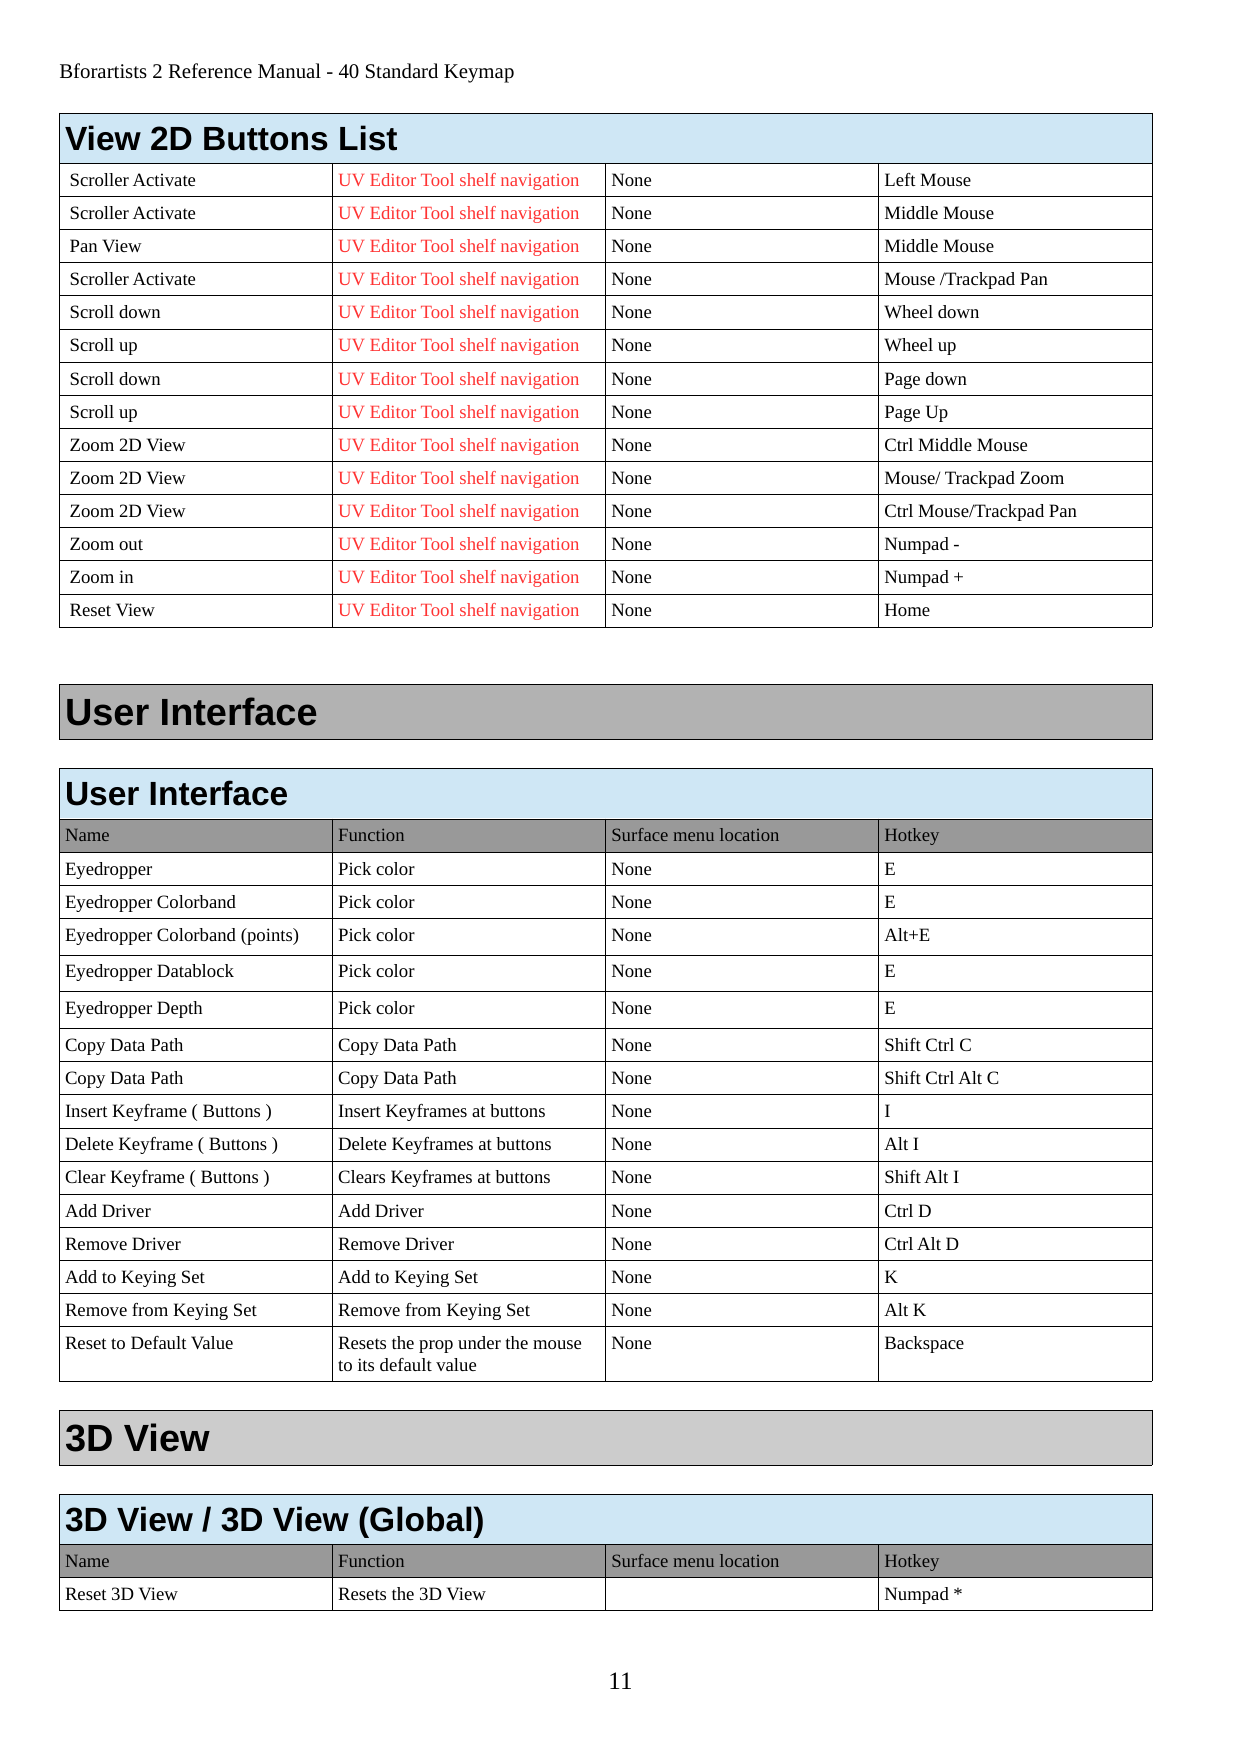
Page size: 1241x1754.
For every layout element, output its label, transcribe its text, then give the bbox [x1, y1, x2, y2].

table_cell Remove from Keying Set [333, 1294, 605, 1326]
table_cell Numpad * [879, 1578, 1152, 1610]
table_cell Scroll down [60, 296, 332, 328]
table_cell Resets the prop under the mouse to its default value [333, 1327, 605, 1381]
table_cell None [606, 495, 878, 527]
table_cell Insert Keyframe ( Buttons ) [60, 1095, 332, 1127]
table_cell Middle Mouse [879, 197, 1152, 229]
table_cell Eyedropper Colorband [60, 886, 332, 918]
table_cell UV Editor Tool shelf navigation [333, 296, 605, 328]
table_cell UV Editor Tool shelf navigation [333, 462, 605, 494]
table_cell None [606, 1029, 878, 1061]
table_cell Ctrl Alt D [879, 1228, 1152, 1260]
table_cell Middle Mouse [879, 230, 1152, 262]
table_cell Insert Keyframes at buttons [333, 1095, 605, 1127]
table_cell None [606, 595, 878, 627]
table_header User Interface [60, 769, 1152, 818]
table_cell UV Editor Tool shelf navigation [333, 595, 605, 627]
table_cell Shift Alt I [879, 1162, 1152, 1194]
table_cell Alt+E [879, 919, 1152, 954]
table_cell Mouse/ Trackpad Zoom [879, 462, 1152, 494]
table_cell Scroller Activate [60, 263, 332, 295]
table_cell None [606, 992, 878, 1028]
table_cell Scroller Activate [60, 197, 332, 229]
table_cell Clears Keyframes at buttons [333, 1162, 605, 1194]
table_cell None [606, 1261, 878, 1293]
table_cell UV Editor Tool shelf navigation [333, 429, 605, 461]
table_cell Reset 3D View [60, 1578, 332, 1610]
table_cell Add to Keying Set [333, 1261, 605, 1293]
table_cell Pick color [333, 919, 605, 954]
table_cell Add to Keying Set [60, 1261, 332, 1293]
table_cell None [606, 528, 878, 560]
table_cell UV Editor Tool shelf navigation [333, 396, 605, 428]
table_cell None [606, 164, 878, 196]
table_cell Remove from Keying Set [60, 1294, 332, 1326]
table_cell Reset View [60, 595, 332, 627]
table_cell Pick color [333, 886, 605, 918]
table_cell Home [879, 595, 1152, 627]
table_cell None [606, 1327, 878, 1381]
table_cell Wheel down [879, 296, 1152, 328]
table_cell Zoom out [60, 528, 332, 560]
table_cell Name [60, 1545, 332, 1577]
table_cell Delete Keyframes at buttons [333, 1129, 605, 1161]
table_cell Zoom 2D View [60, 429, 332, 461]
table_cell None [606, 296, 878, 328]
table_cell UV Editor Tool shelf navigation [333, 561, 605, 593]
table_cell Delete Keyframe ( Buttons ) [60, 1129, 332, 1161]
table_cell None [606, 1062, 878, 1094]
table_cell None [606, 1195, 878, 1227]
table_cell None [606, 561, 878, 593]
table_cell None [606, 230, 878, 262]
table_cell Pick color [333, 853, 605, 885]
table_cell Copy Data Path [333, 1062, 605, 1094]
table_cell Ctrl Mouse/Trackpad Pan [879, 495, 1152, 527]
table_cell Eyedropper Depth [60, 992, 332, 1028]
table_cell Clear Keyframe ( Buttons ) [60, 1162, 332, 1194]
table_cell Remove Driver [333, 1228, 605, 1260]
table_header User Interface [60, 685, 1152, 739]
table_cell Pan View [60, 230, 332, 262]
table_cell None [606, 1228, 878, 1260]
table_cell None [606, 886, 878, 918]
table_cell Name [60, 820, 332, 852]
table_cell None [606, 396, 878, 428]
table_cell UV Editor Tool shelf navigation [333, 363, 605, 395]
table_cell None [606, 956, 878, 991]
table_cell Page Up [879, 396, 1152, 428]
table_cell UV Editor Tool shelf navigation [333, 495, 605, 527]
table_cell Shift Ctrl Alt C [879, 1062, 1152, 1094]
table_cell None [606, 1095, 878, 1127]
table_cell Ctrl D [879, 1195, 1152, 1227]
table_cell None [606, 1294, 878, 1326]
table_cell Copy Data Path [60, 1029, 332, 1061]
table_cell Surface menu location [606, 1545, 878, 1577]
table_cell Hotkey [879, 1545, 1152, 1577]
table_cell E [879, 853, 1152, 885]
table_cell Left Mouse [879, 164, 1152, 196]
table_cell None [606, 429, 878, 461]
table_cell Page down [879, 363, 1152, 395]
table_cell K [879, 1261, 1152, 1293]
table_cell Eyedropper [60, 853, 332, 885]
table_cell None [606, 919, 878, 954]
table_cell Zoom in [60, 561, 332, 593]
table_cell None [606, 197, 878, 229]
table_cell Numpad + [879, 561, 1152, 593]
table_cell [606, 1578, 878, 1610]
table_cell Backspace [879, 1327, 1152, 1381]
table_cell Reset to Default Value [60, 1327, 332, 1381]
table_cell Copy Data Path [333, 1029, 605, 1061]
table_cell E [879, 886, 1152, 918]
table_cell Alt K [879, 1294, 1152, 1326]
table_cell E [879, 956, 1152, 991]
table_cell None [606, 853, 878, 885]
table_cell Remove Driver [60, 1228, 332, 1260]
table_cell Scroll up [60, 330, 332, 362]
table_cell None [606, 263, 878, 295]
table_cell Function [333, 820, 605, 852]
table_cell Surface menu location [606, 820, 878, 852]
table_cell Add Driver [333, 1195, 605, 1227]
table_cell None [606, 1162, 878, 1194]
table_cell Alt I [879, 1129, 1152, 1161]
table_cell UV Editor Tool shelf navigation [333, 263, 605, 295]
table_cell None [606, 1129, 878, 1161]
table_cell Shift Ctrl C [879, 1029, 1152, 1061]
table_cell Scroll down [60, 363, 332, 395]
table_cell Zoom 2D View [60, 495, 332, 527]
table_cell UV Editor Tool shelf navigation [333, 330, 605, 362]
table_cell UV Editor Tool shelf navigation [333, 528, 605, 560]
table_cell I [879, 1095, 1152, 1127]
table_cell Function [333, 1545, 605, 1577]
table_cell Wheel up [879, 330, 1152, 362]
table_header 3D View [60, 1411, 1152, 1465]
table_header 3D View / 3D View (Global) [60, 1495, 1152, 1544]
table_cell Mouse /Trackpad Pan [879, 263, 1152, 295]
table_cell None [606, 462, 878, 494]
table_cell None [606, 363, 878, 395]
table_cell E [879, 992, 1152, 1028]
table_cell Pick color [333, 956, 605, 991]
table_header View 2D Buttons List [60, 114, 1152, 163]
table_cell Pick color [333, 992, 605, 1028]
table_cell Scroller Activate [60, 164, 332, 196]
table_cell Eyedropper Datablock [60, 956, 332, 991]
table_cell Copy Data Path [60, 1062, 332, 1094]
table_cell Numpad - [879, 528, 1152, 560]
table_cell Ctrl Middle Mouse [879, 429, 1152, 461]
table_cell UV Editor Tool shelf navigation [333, 197, 605, 229]
table_cell UV Editor Tool shelf navigation [333, 164, 605, 196]
table_cell Scroll up [60, 396, 332, 428]
table_cell UV Editor Tool shelf navigation [333, 230, 605, 262]
table_cell Eyedropper Colorband (points) [60, 919, 332, 954]
table_cell Zoom 2D View [60, 462, 332, 494]
table_cell Hotkey [879, 820, 1152, 852]
table_cell None [606, 330, 878, 362]
table_cell Resets the 3D View [333, 1578, 605, 1610]
table_cell Add Driver [60, 1195, 332, 1227]
